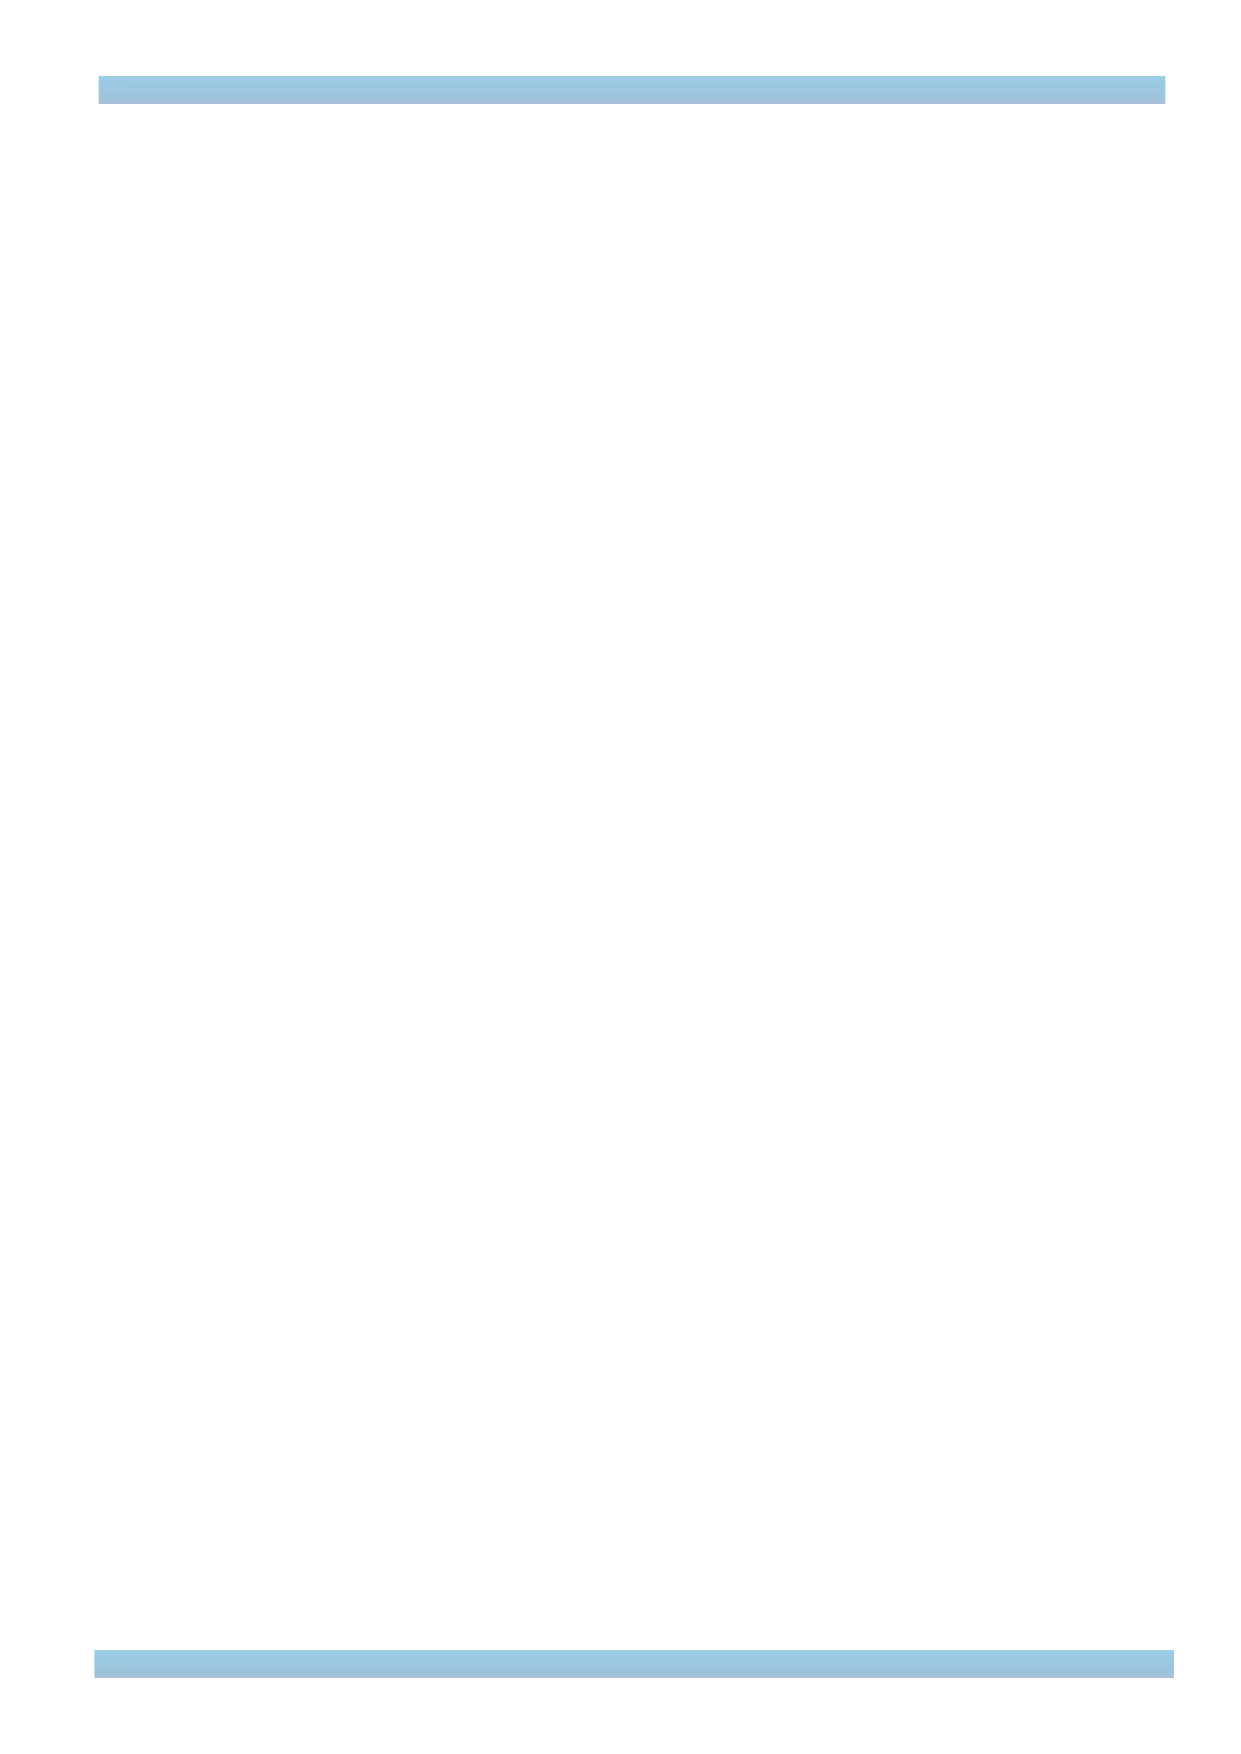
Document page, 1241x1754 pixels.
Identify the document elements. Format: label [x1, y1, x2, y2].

picture [98, 76, 1166, 104]
picture [94, 1650, 1174, 1678]
